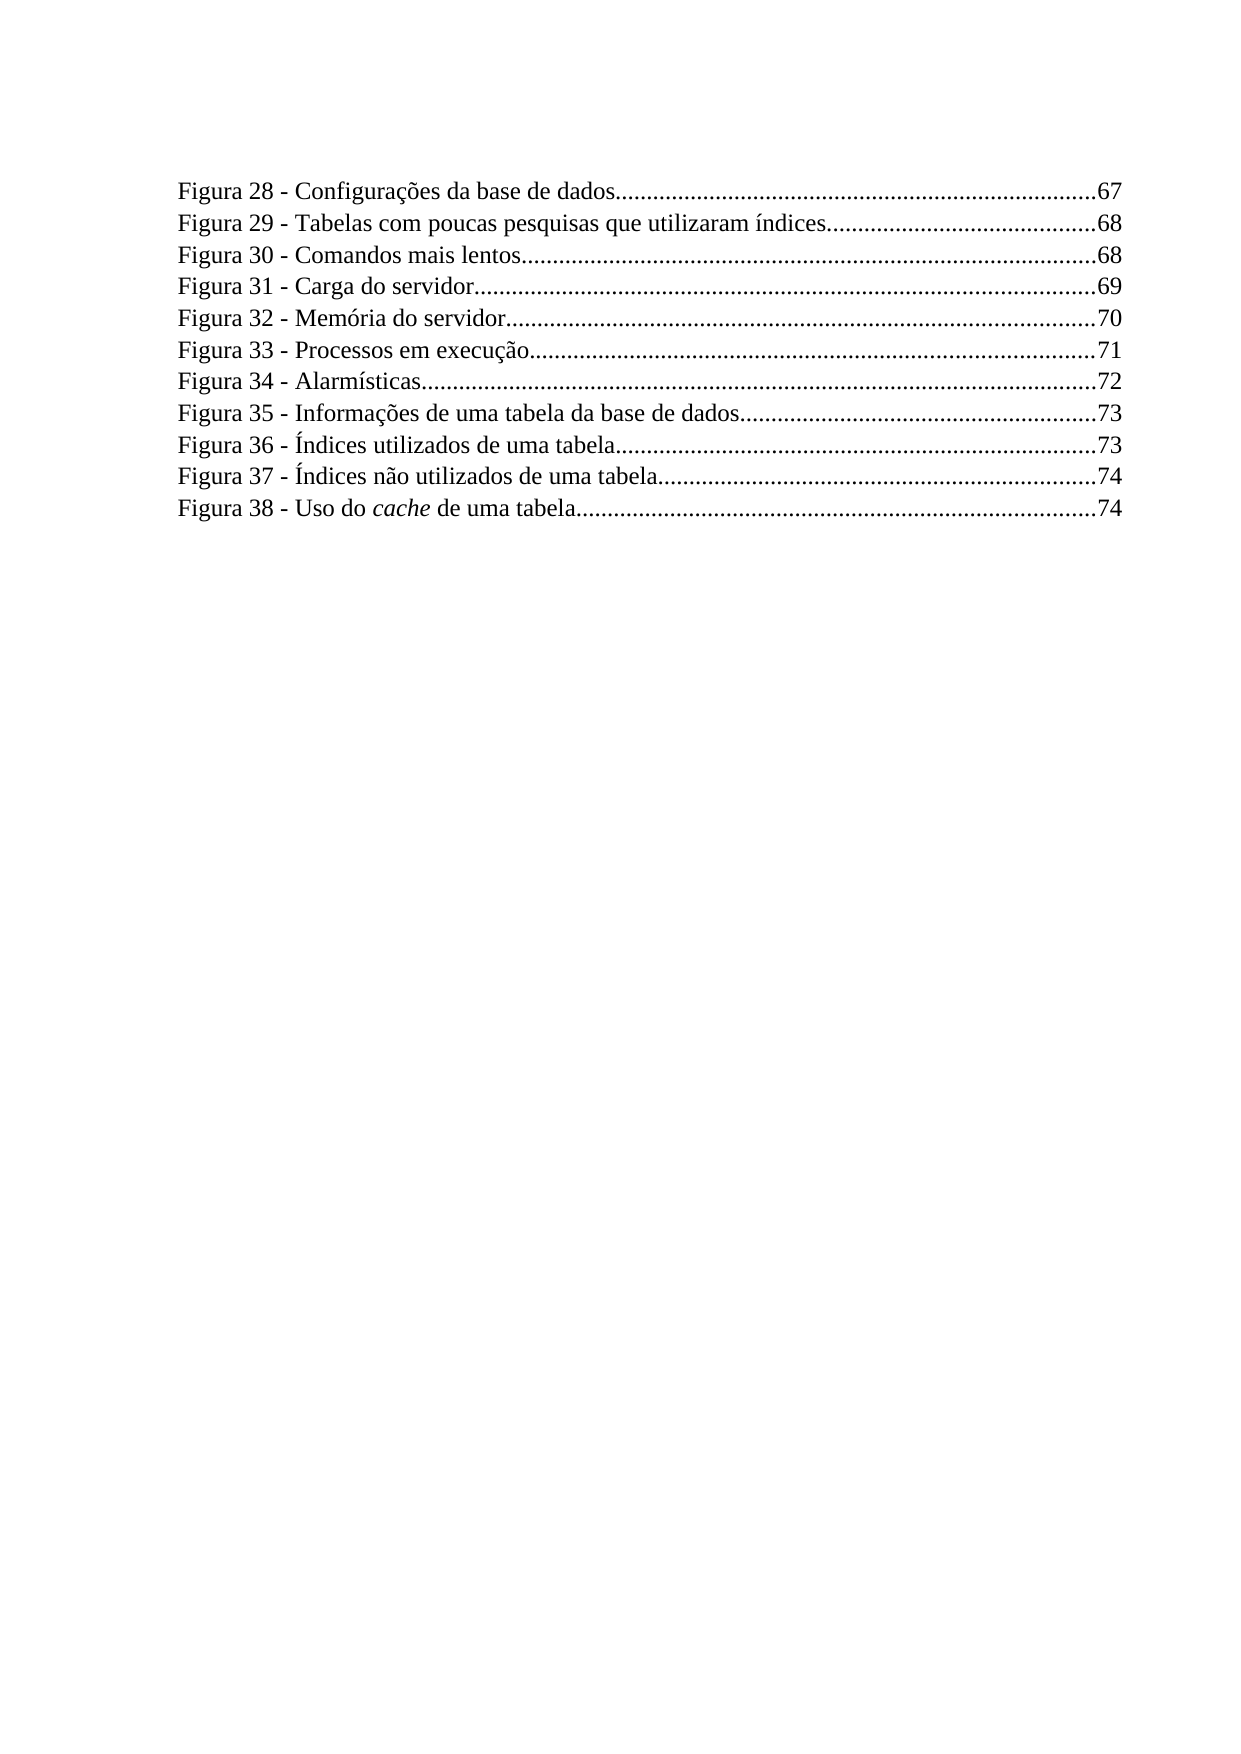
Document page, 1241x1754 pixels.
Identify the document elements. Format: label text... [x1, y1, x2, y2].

text Figura 33 - Processos em execução. 71 [177, 335, 1122, 363]
text Figura 37 - Índices não utilizados de uma tabela. 74 [177, 461, 1122, 490]
text Figura 30 - Comandos mais lentos. 68 [177, 240, 1122, 268]
text Figura 35 - Informações de uma tabela da base de dados. 73 [177, 398, 1122, 427]
text Figura 36 - Índices utilizados de uma tabela. 73 [177, 430, 1122, 458]
text Figura 38 - Uso do cache de uma tabela. 74 [177, 493, 1122, 522]
text Figura 32 - Memória do servidor. 70 [177, 303, 1122, 332]
text Figura 31 - Carga do servidor. 69 [177, 271, 1122, 300]
text Figura 34 - Alarmísticas. 72 [177, 366, 1122, 395]
text Figura 28 - Configurações da base de dados 67 [177, 176, 1122, 205]
text Figura 29 - Tabelas com poucas pesquisas que utilizaram índices. 68 [177, 208, 1122, 237]
